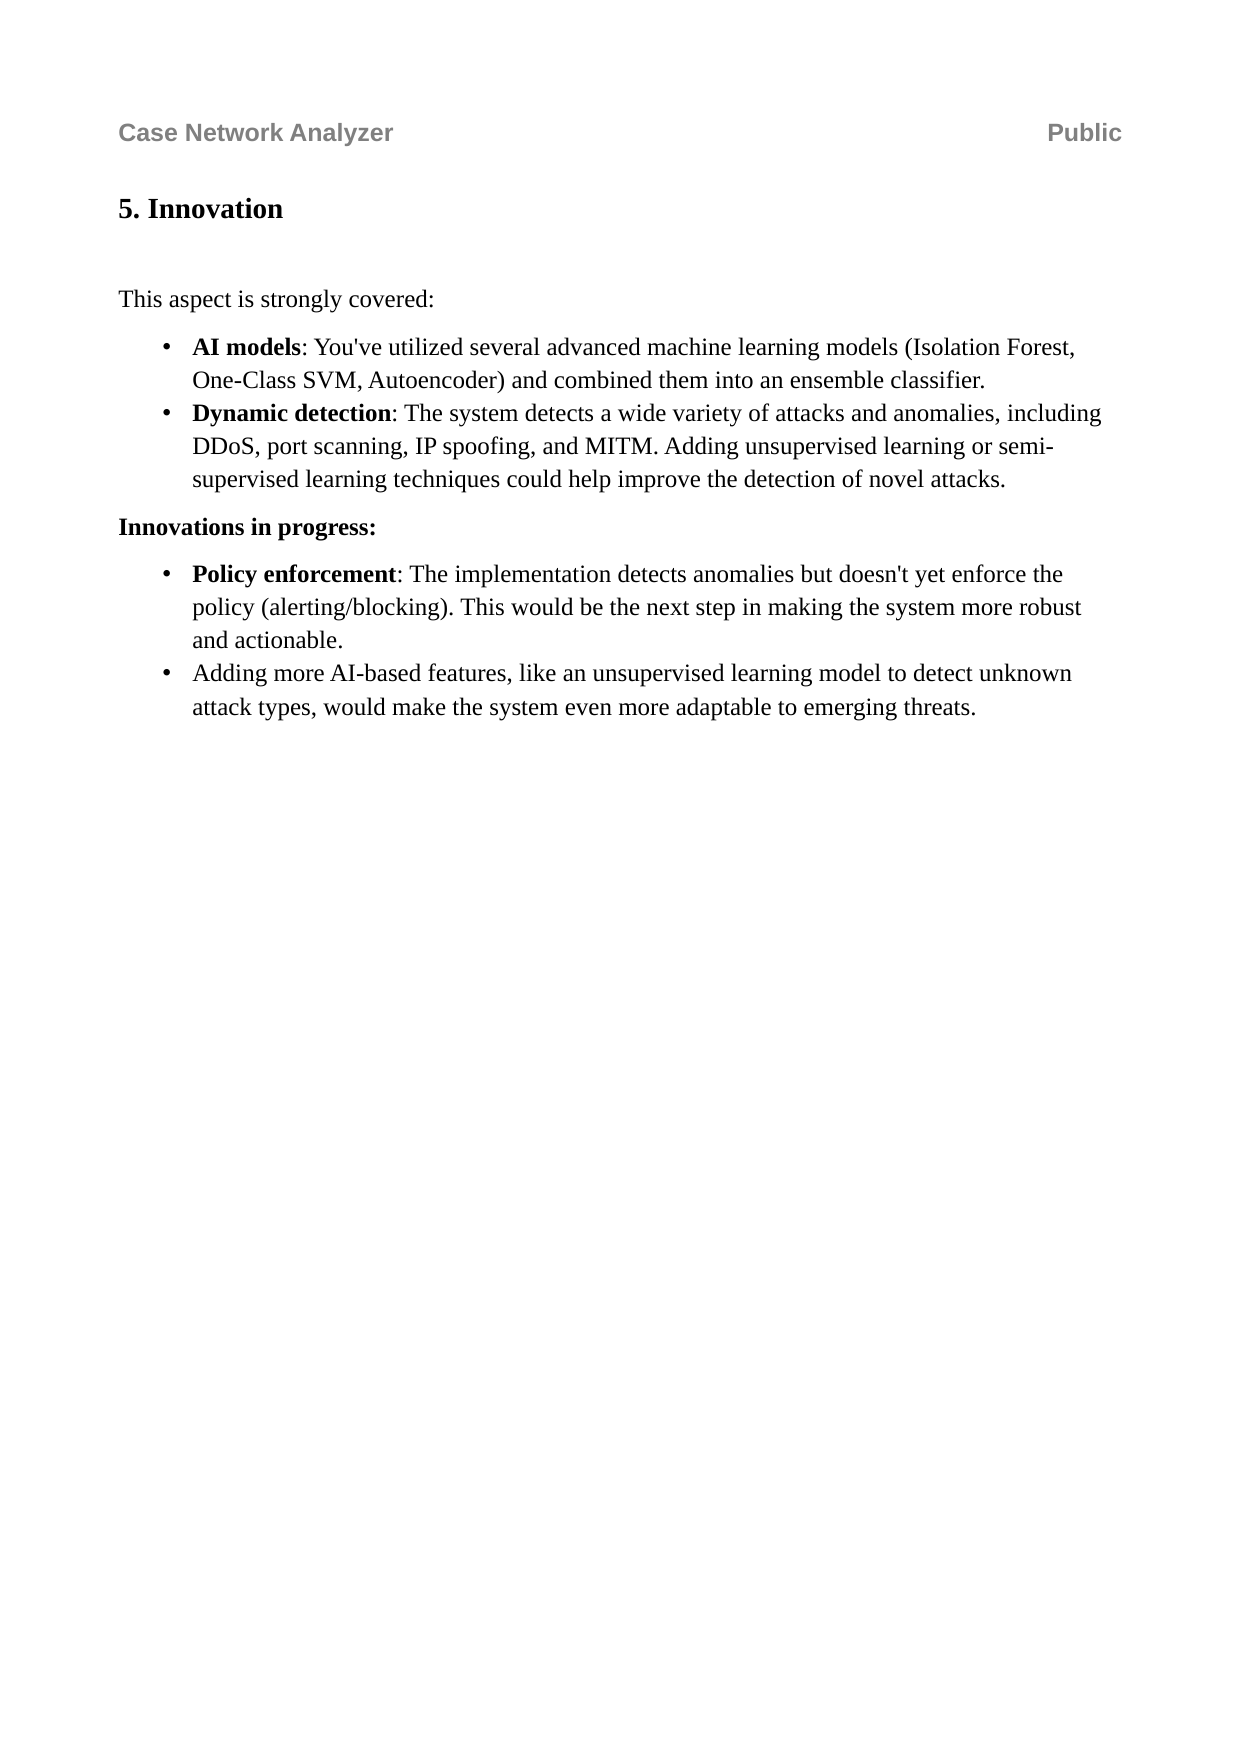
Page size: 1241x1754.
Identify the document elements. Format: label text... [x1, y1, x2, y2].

text Innovations in progress: [118, 512, 1122, 541]
text This aspect is strongly covered: [118, 284, 1122, 313]
subtitle 5. Innovation [118, 191, 1122, 224]
list Adding more AI-based features, like an unsupervised learning model to detect unknown attack types, would make the system even more adaptable to emerging threats. [162, 658, 1122, 720]
list Policy enforcement: The implementation detects anomalies but doesn't yet enforce the policy (alerting/blocking). This would be the next step in making the system more robust and actionable. [162, 559, 1122, 654]
list AI models: You've utilized several advanced machine learning models (Isolation Forest, One-Class SVM, Autoencoder) and combined them into an ensemble classifier. [162, 332, 1122, 394]
list Dynamic detection: The system detects a wide variety of attacks and anomalies, including DDoS, port scanning, IP spoofing, and MITM. Adding unsupervised learning or semi-supervised learning techniques could help improve the detection of novel attacks. [162, 398, 1122, 493]
